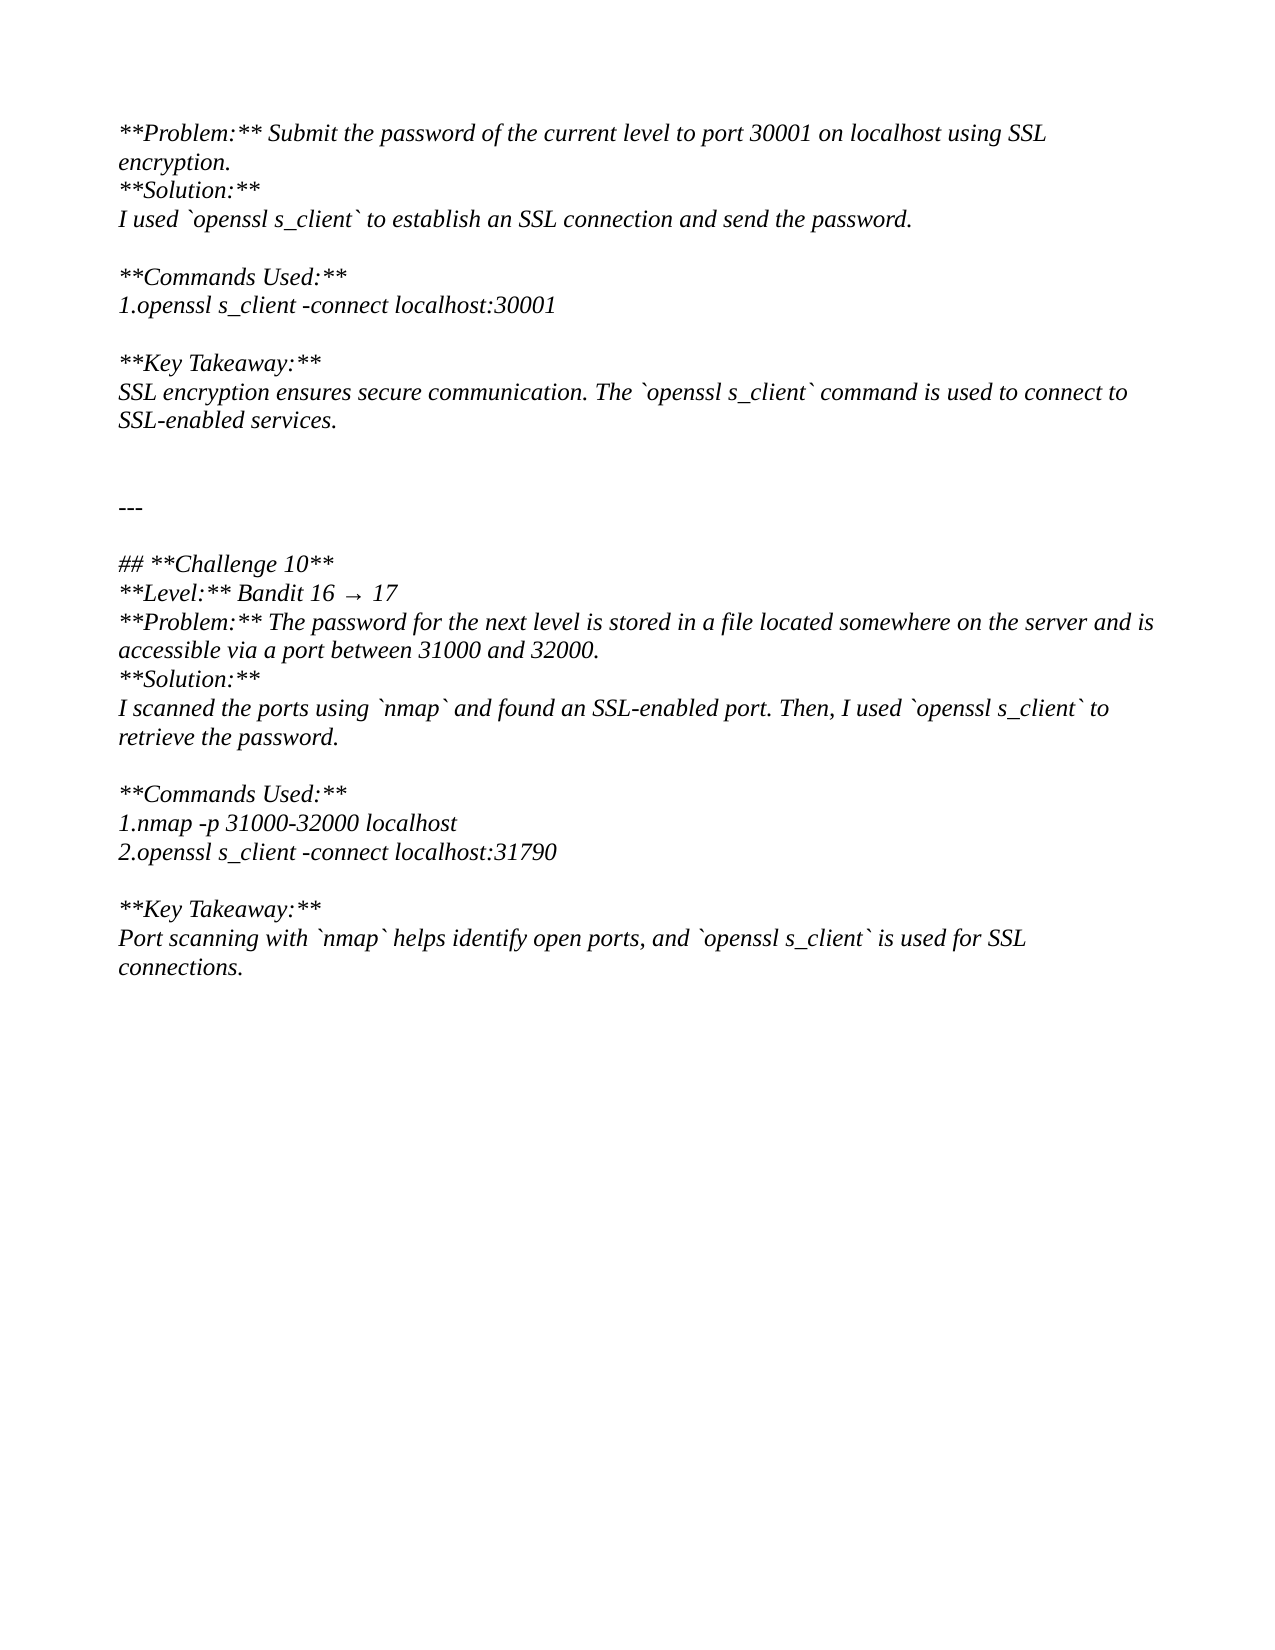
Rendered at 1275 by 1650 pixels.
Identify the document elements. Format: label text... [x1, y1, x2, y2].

text **Commands Used:** [118, 262, 1157, 291]
text ## **Challenge 10** 🎯 [118, 549, 1157, 578]
text SSL encryption ensures secure communication. The `openssl s_client` command is used to connect to SSL-enabled services. [118, 377, 1157, 434]
text **Commands Used:** [118, 779, 1157, 808]
text **Key Takeaway:** [118, 348, 1157, 377]
text **Level:** Bandit 16 → 17 [118, 578, 1157, 607]
text **Key Takeaway:** [118, 894, 1157, 923]
text **Problem:** Submit the password of the current level to port 30001 on localhost using SSL encryption. [118, 118, 1157, 176]
text I used `openssl s_client` to establish an SSL connection and send the password. [118, 204, 1157, 233]
text Port scanning with `nmap` helps identify open ports, and `openssl s_client` is used for SSL connections. [118, 923, 1157, 981]
text 1.openssl s_client -connect localhost:30001 [118, 291, 1157, 319]
text **Solution:** [118, 176, 1157, 204]
text --- [118, 492, 1157, 521]
text **Problem:** The password for the next level is stored in a file located somewhere on the server and is accessible via a port between 31000 and 32000. [118, 607, 1157, 664]
text I scanned the ports using `nmap` and found an SSL-enabled port. Then, I used `openssl s_client` to retrieve the password. [118, 693, 1157, 751]
text 1.nmap -p 31000-32000 localhost 2.openssl s_client -connect localhost:31790 [118, 808, 1157, 866]
text **Solution:** [118, 664, 1157, 693]
